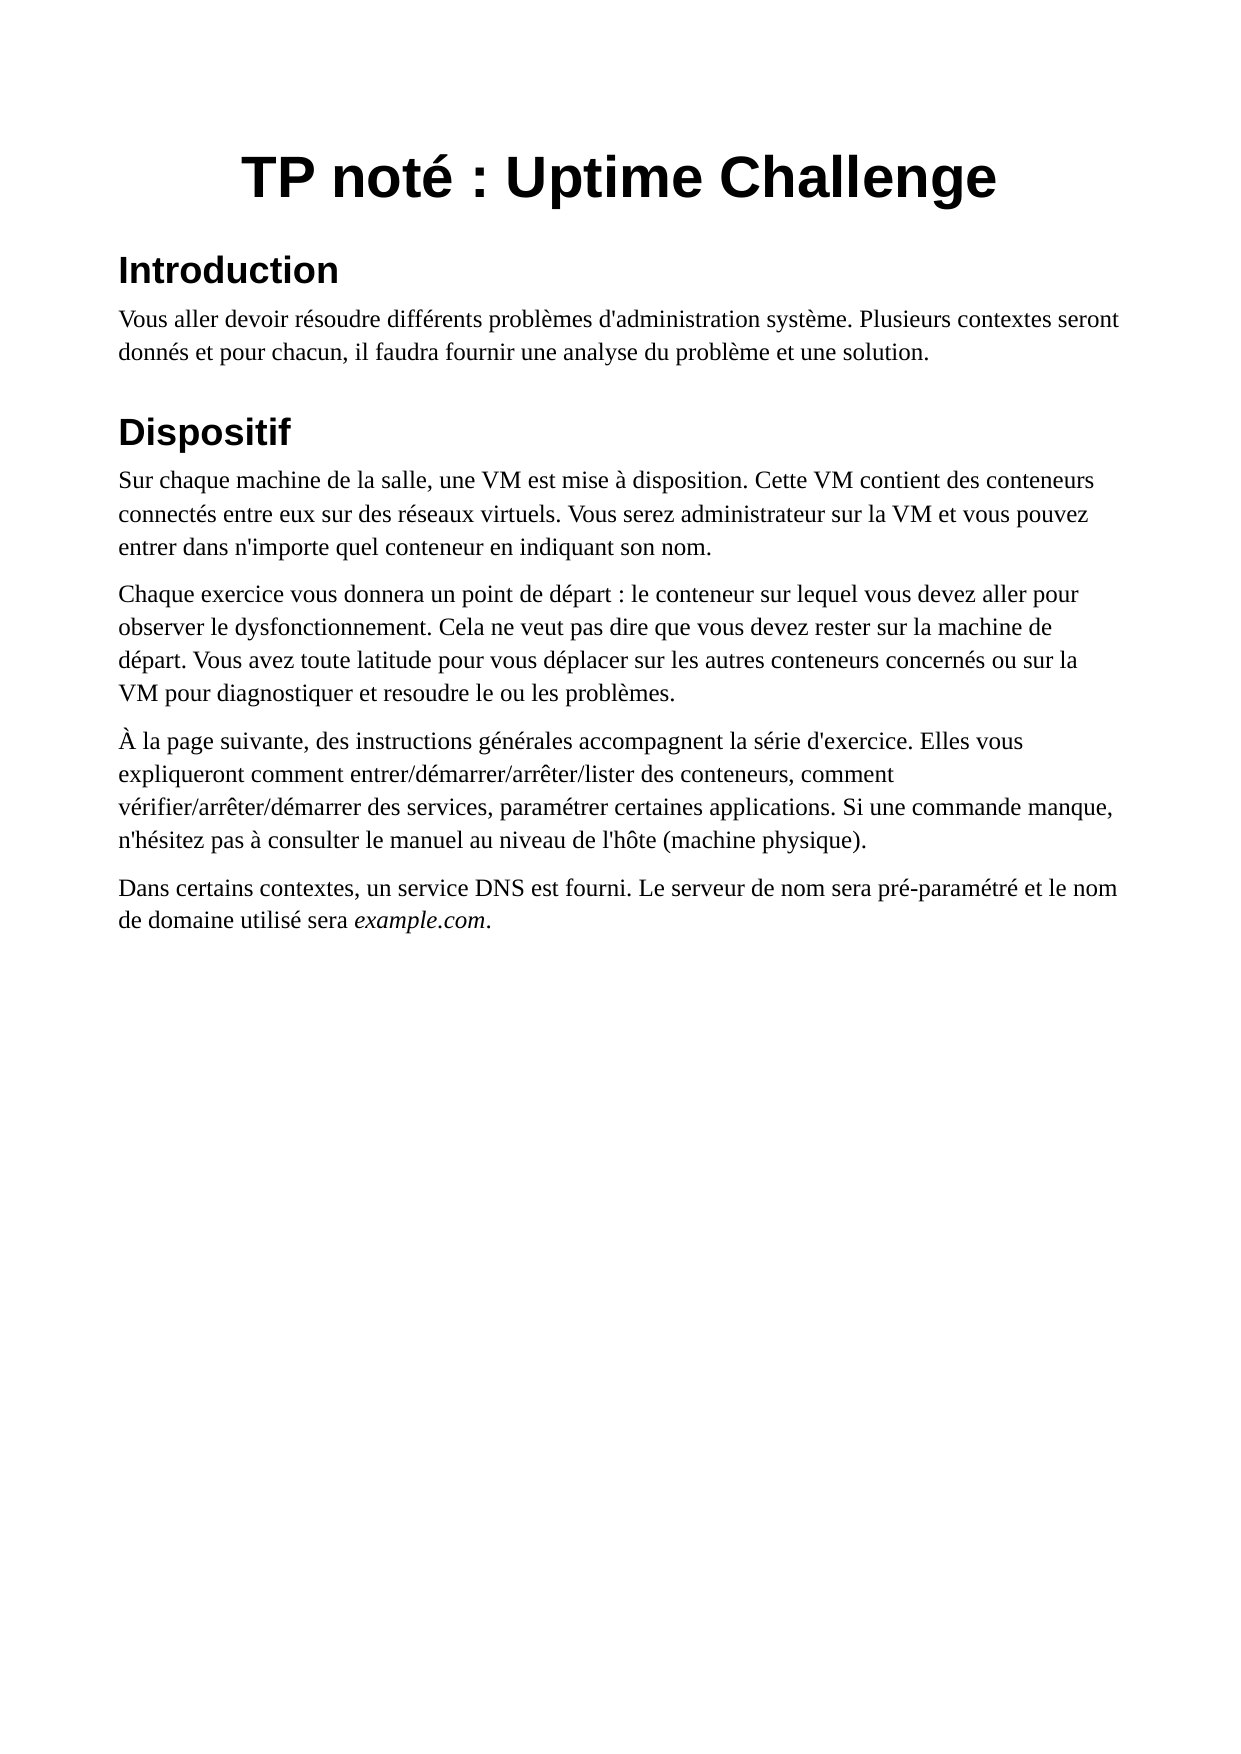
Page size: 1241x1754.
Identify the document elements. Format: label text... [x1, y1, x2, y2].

text À la page suivante, des instructions générales accompagnent la série d'exercice. Elles vous expliqueront comment entrer/démarrer/arrêter/lister des conteneurs, comment vérifier/arrêter/démarrer des services, paramétrer certaines applications. Si une commande manque, n'hésitez pas à consulter le manuel au niveau de l'hôte (machine physique). [118, 726, 1122, 854]
text Chaque exercice vous donnera un point de départ : le conteneur sur lequel vous devez aller pour observer le dysfonctionnement. Cela ne veut pas dire que vous devez rester sur la machine de départ. Vous avez toute latitude pour vous déplacer sur les autres conteneurs concernés ou sur la VM pour diagnostiquer et resoudre le ou les problèmes. [118, 579, 1122, 707]
subtitle Dispositif [118, 409, 1122, 453]
title TP noté : Uptime Challenge [118, 143, 1122, 210]
subtitle Introduction [118, 248, 1122, 291]
text Dans certains contextes, un service DNS est fourni. Le serveur de nom sera pré-paramétré et le nom de domaine utilisé sera example.com. [118, 873, 1122, 934]
text Vous aller devoir résoudre différents problèmes d'administration système. Plusieurs contextes seront donnés et pour chacun, il faudra fournir une analyse du problème et une solution. [118, 304, 1122, 366]
text Sur chaque machine de la salle, une VM est mise à disposition. Cette VM contient des conteneurs connectés entre eux sur des réseaux virtuels. Vous serez administrateur sur la VM et vous pouvez entrer dans n'importe quel conteneur en indiquant son nom. [118, 466, 1122, 560]
